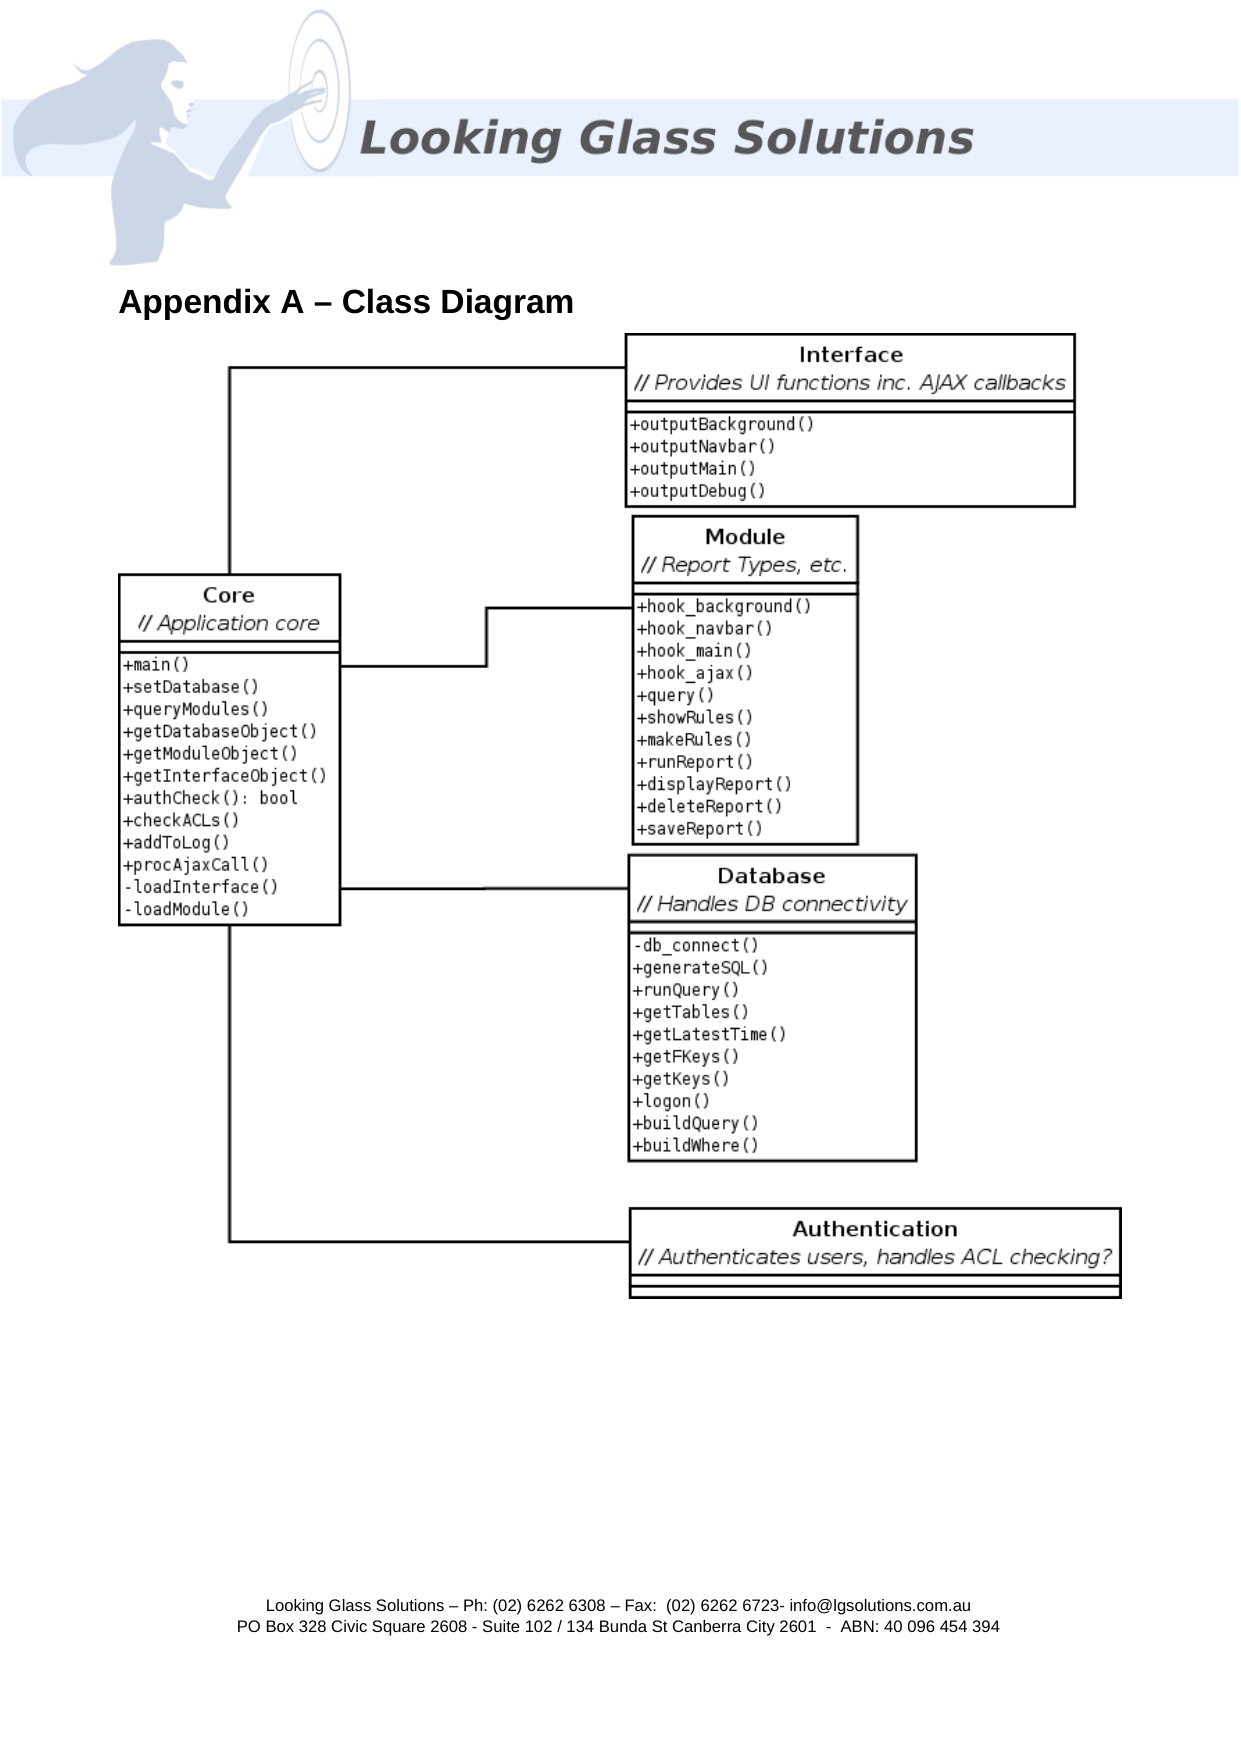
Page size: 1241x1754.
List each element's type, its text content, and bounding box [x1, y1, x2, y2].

subtitle Appendix A – Class Diagram [118, 283, 1122, 321]
picture [118, 333, 1122, 1299]
